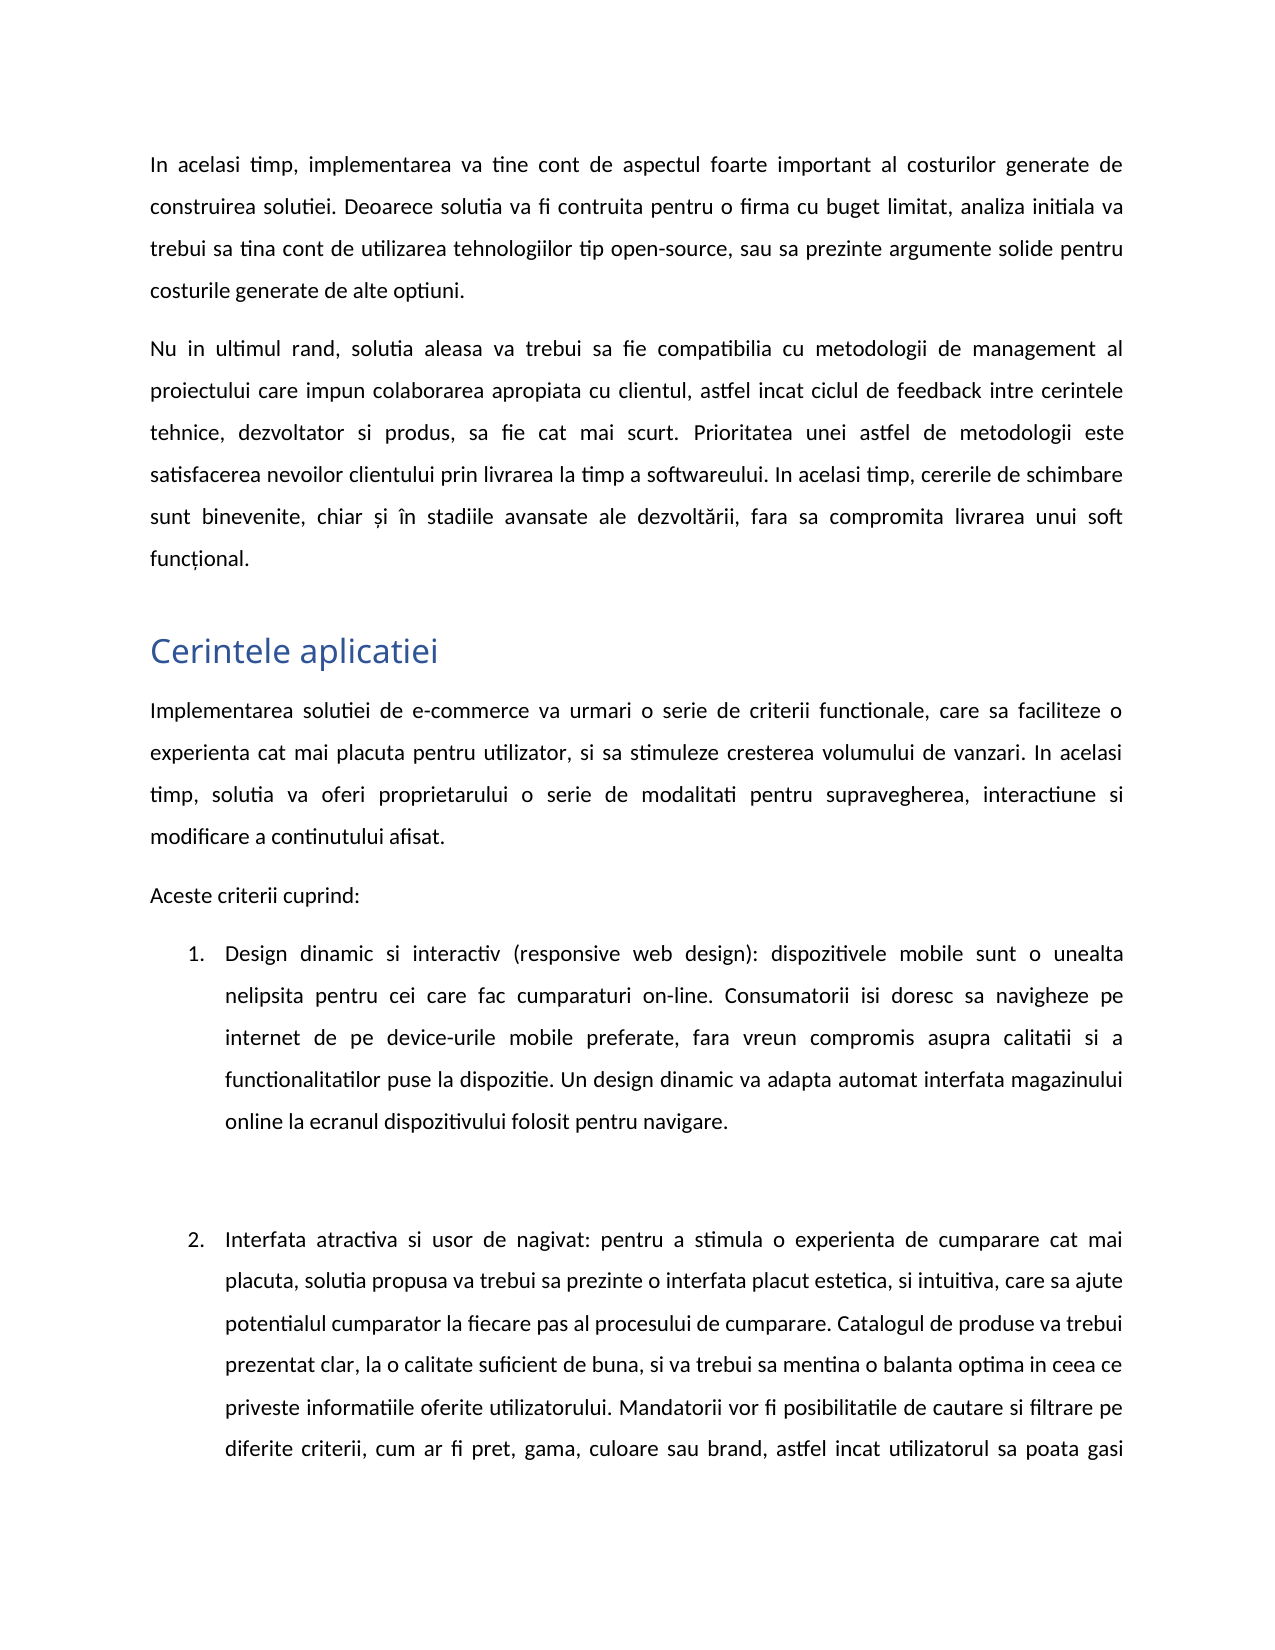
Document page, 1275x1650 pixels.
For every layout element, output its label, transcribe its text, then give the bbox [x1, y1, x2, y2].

text In acelasi timp, implementarea va tine cont de aspectul foarte important al costurilor generate de construirea solutiei. Deoarece solutia va fi contruita pentru o firma cu buget limitat, analiza initiala va trebui sa tina cont de utilizarea tehnologiilor tip open-source, sau sa prezinte argumente solide pentru costurile generate de alte optiuni. [150, 150, 1125, 304]
text Aceste criterii cuprind: [150, 881, 1125, 909]
subtitle Cerintele aplicatiei [150, 628, 1125, 673]
list Design dinamic si interactiv (responsive web design): dispozitivele mobile sunt o unealta nelipsita pentru cei care fac cumparaturi on-line. Consumatorii isi doresc sa navigheze pe internet de pe device-urile mobile preferate, fara vreun compromis asupra calitatii si a functionalitatilor puse la dispozitie. Un design dinamic va adapta automat interfata magazinului online la ecranul dispozitivului folosit pentru navigare. [187, 939, 1125, 1135]
text Nu in ultimul rand, solutia aleasa va trebui sa fie compatibilia cu metodologii de management al proiectului care impun colaborarea apropiata cu clientul, astfel incat ciclul de feedback intre cerintele tehnice, dezvoltator si produs, sa fie cat mai scurt. Prioritatea unei astfel de metodologii este satisfacerea nevoilor clientului prin livrarea la timp a softwareului. In acelasi timp, cererile de schimbare sunt binevenite, chiar şi în stadiile avansate ale dezvoltării, fara sa compromita livrarea unui soft funcţional. [150, 334, 1125, 572]
list Interfata atractiva si usor de nagivat: pentru a stimula o experienta de cumparare cat mai placuta, solutia propusa va trebui sa prezinte o interfata placut estetica, si intuitiva, care sa ajute potentialul cumparator la fiecare pas al procesului de cumparare. Catalogul de produse va trebui prezentat clar, la o calitate suficient de buna, si va trebui sa mentina o balanta optima in ceea ce priveste informatiile oferite utilizatorului. Mandatorii vor fi posibilitatile de cautare si filtrare pe diferite criterii, cum ar fi pret, gama, culoare sau brand, astfel incat utilizatorul sa poata gasi [187, 1225, 1125, 1463]
text Implementarea solutiei de e-commerce va urmari o serie de criterii functionale, care sa faciliteze o experienta cat mai placuta pentru utilizator, si sa stimuleze cresterea volumului de vanzari. In acelasi timp, solutia va oferi proprietarului o serie de modalitati pentru supravegherea, interactiune si modificare a continutului afisat. [150, 696, 1125, 850]
